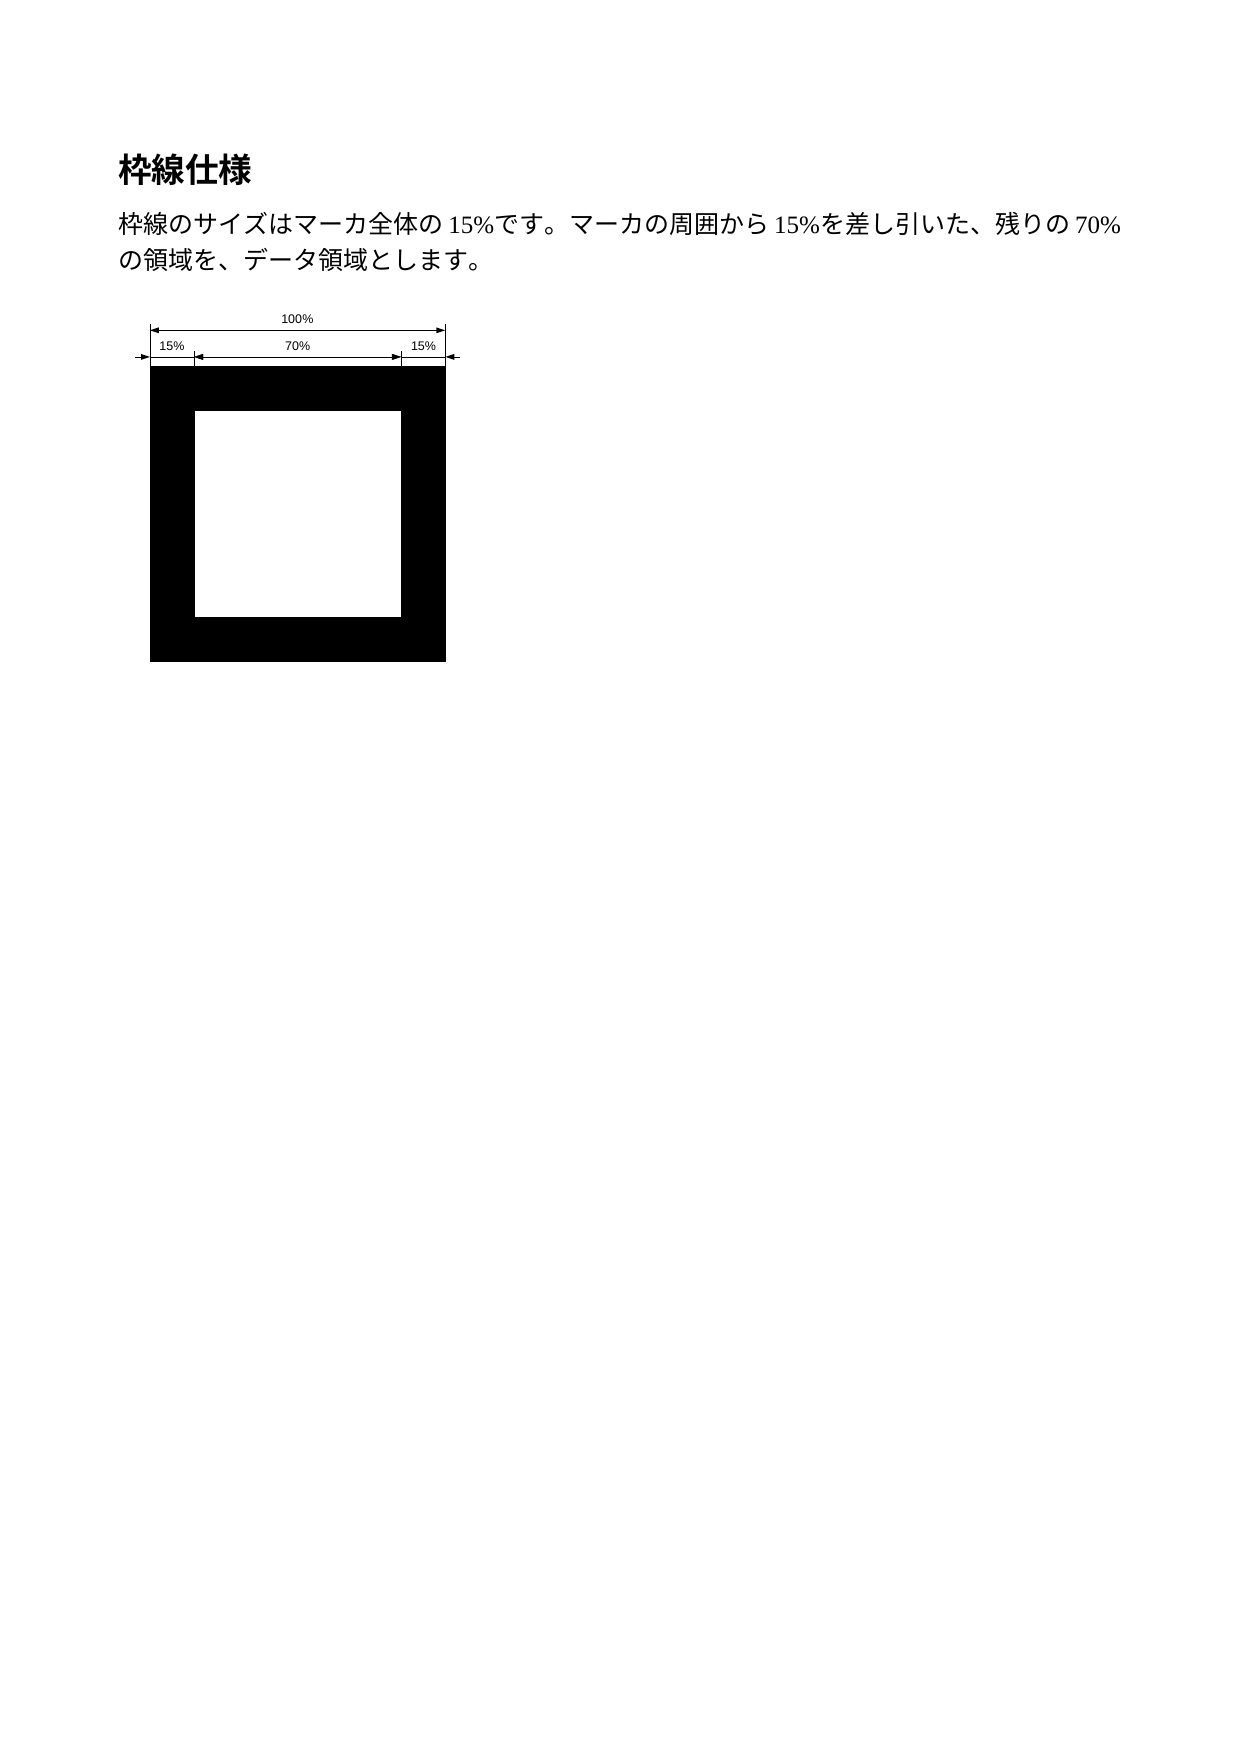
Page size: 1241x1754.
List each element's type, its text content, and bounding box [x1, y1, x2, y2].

subtitle 枠線仕様 [118, 143, 1122, 192]
text 枠線のサイズはマーカ全体の15%です。マーカの周囲から15%を差し引いた、残りの70%の領域を、データ領域とします。 [118, 204, 1122, 277]
